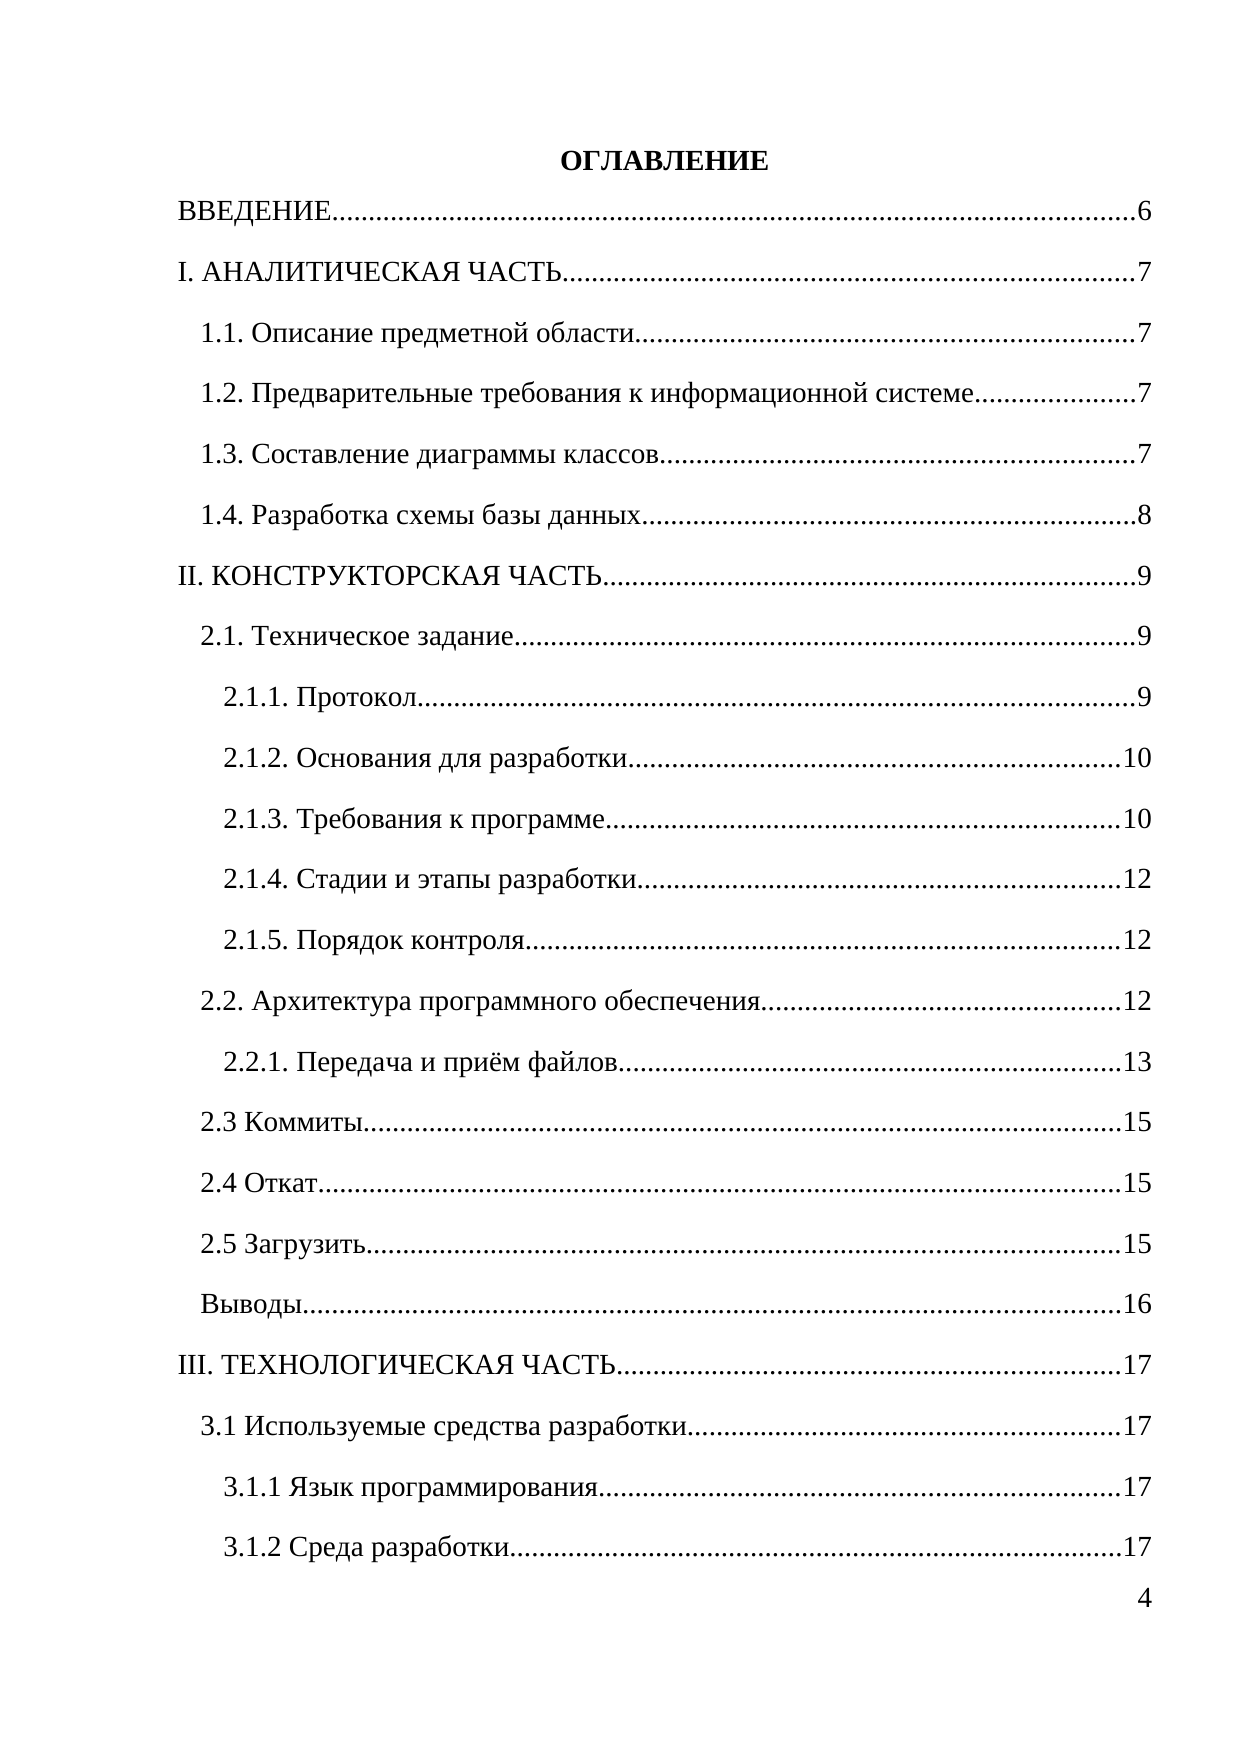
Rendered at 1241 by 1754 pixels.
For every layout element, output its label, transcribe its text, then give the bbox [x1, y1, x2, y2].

text Выводы 16 [200, 1287, 1152, 1320]
text 2.1.4. Стадии и этапы разработки 12 [223, 861, 1152, 895]
text 2.3 Коммиты 15 [200, 1104, 1152, 1138]
text 1.2. Предварительные требования к информационной системе 7 [200, 376, 1152, 409]
text 1.4. Разработка схемы базы данных 8 [200, 497, 1152, 531]
text 2.2.1. Передача и приём файлов 13 [223, 1044, 1152, 1077]
text ВВЕДЕНИЕ 6 [177, 193, 1152, 227]
text 3.1.2 Среда разработки 17 [223, 1529, 1152, 1563]
text 3.1.1 Язык программирования 17 [223, 1469, 1152, 1502]
text 2.5 Загрузить 15 [200, 1226, 1152, 1259]
text 1.3. Составление диаграммы классов 7 [200, 436, 1152, 470]
text 1.1. Описание предметной области 7 [200, 315, 1152, 348]
text 2.1.1. Протокол 9 [223, 679, 1152, 713]
text 2.2. Архитектура программного обеспечения 12 [200, 983, 1152, 1016]
text 2.1.2. Основания для разработки 10 [223, 740, 1152, 773]
text II. КОНСТРУКТОРСКАЯ ЧАСТЬ 9 [177, 558, 1152, 591]
text 2.1.5. Порядок контроля 12 [223, 922, 1152, 956]
text I. АНАЛИТИЧЕСКАЯ ЧАСТЬ. 7 [177, 254, 1152, 288]
text 2.4 Откат 15 [200, 1165, 1152, 1199]
text 2.1.3. Требования к программе 10 [223, 801, 1152, 834]
text 2.1. Техническое задание 9 [200, 618, 1152, 652]
subtitle ОГЛАВЛЕНИЕ [177, 143, 1152, 177]
text III. ТЕХНОЛОГИЧЕСКАЯ ЧАСТЬ 17 [177, 1347, 1152, 1381]
text 3.1 Используемые средства разработки 17 [200, 1408, 1152, 1442]
